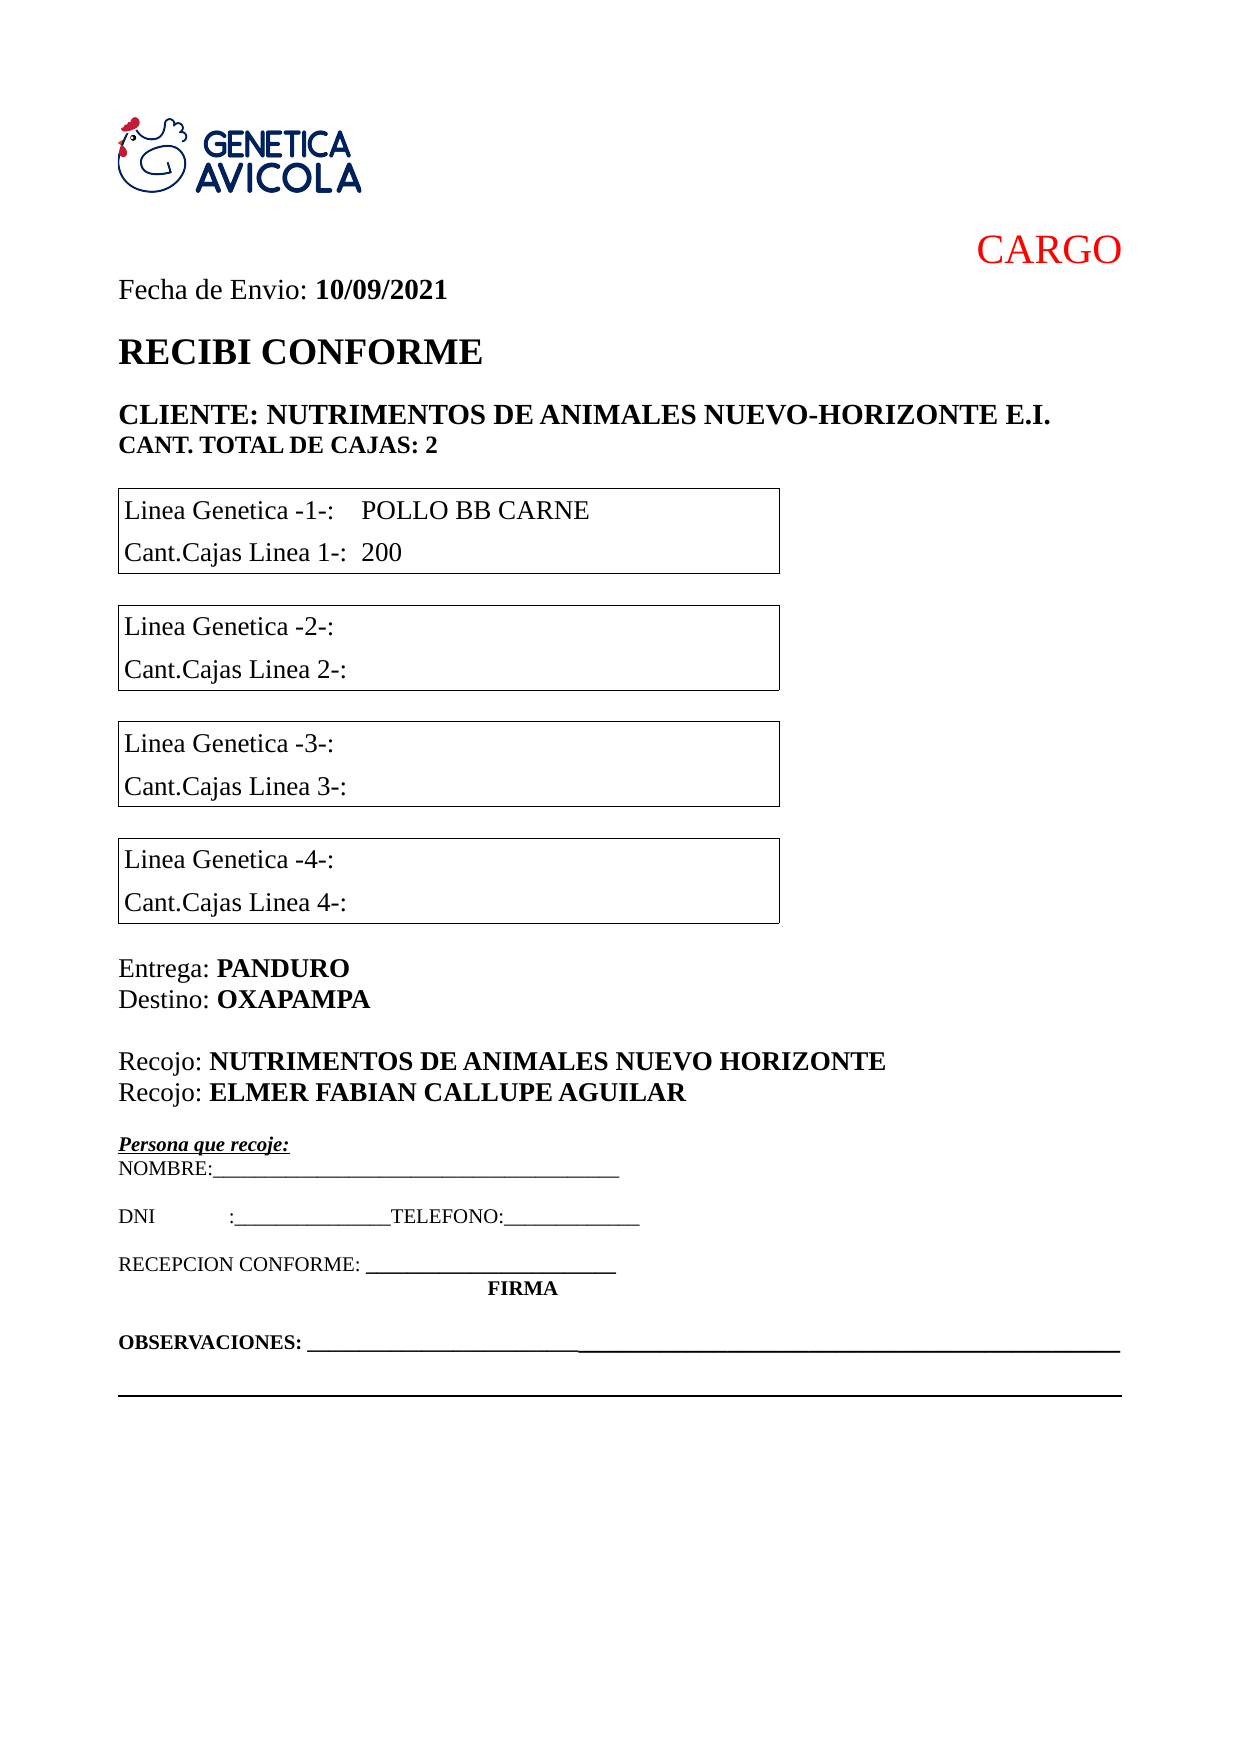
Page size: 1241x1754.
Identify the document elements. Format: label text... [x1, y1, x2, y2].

table_cell [118, 574, 356, 604]
text RECIBI CONFORME [118, 330, 1122, 373]
table_cell [356, 807, 779, 838]
text Recojo: NUTRIMENTOS DE ANIMALES NUEVO HORIZONTE [118, 1045, 1122, 1076]
table_cell [356, 574, 779, 604]
table_cell Linea Genetica -2-: [119, 606, 356, 647]
table_cell [118, 691, 356, 721]
text FIRMA [118, 1276, 1122, 1300]
table_cell [356, 764, 779, 806]
table_cell [356, 606, 779, 647]
table_cell 200 [356, 531, 779, 573]
text Entrega: PANDURO [118, 952, 1122, 983]
text Destino: OXAPAMPA [118, 983, 1122, 1014]
table_cell [356, 880, 779, 923]
text CANT. TOTAL DE CAJAS: 2 [118, 431, 1122, 459]
text NOMBRE:_______________________________________ [118, 1156, 1122, 1180]
table_cell Cant.Cajas Linea 1-: [119, 531, 356, 573]
text RECEPCION CONFORME: ________________________ [118, 1252, 1122, 1276]
table_cell Cant.Cajas Linea 3-: [119, 764, 356, 806]
text Recojo: ELMER FABIAN CALLUPE AGUILAR [118, 1076, 1122, 1108]
text Fecha de Envio: 10/09/2021 [118, 272, 1122, 306]
text Persona que recoje: [118, 1132, 1122, 1156]
text OBSERVACIONES: __________________________________________________________________ [118, 1324, 1122, 1355]
text DNI :_______________TELEFONO:_____________ [118, 1204, 1122, 1228]
table_cell [356, 722, 779, 764]
table_cell [356, 647, 779, 690]
table_cell Linea Genetica -3-: [119, 722, 356, 764]
text CARGO [118, 224, 1122, 272]
table_cell Linea Genetica -4-: [119, 839, 356, 880]
table_cell [356, 691, 779, 721]
picture [117, 117, 362, 193]
text CLIENTE: NUTRIMENTOS DE ANIMALES NUEVO-HORIZONTE E.I. [118, 397, 1122, 431]
table_cell [118, 807, 356, 838]
table_cell [356, 839, 779, 880]
table_cell Cant.Cajas Linea 2-: [119, 647, 356, 690]
table_header Linea Genetica -1-: [119, 489, 356, 531]
table_cell Cant.Cajas Linea 4-: [119, 880, 356, 923]
table_header POLLO BB CARNE [356, 489, 779, 531]
